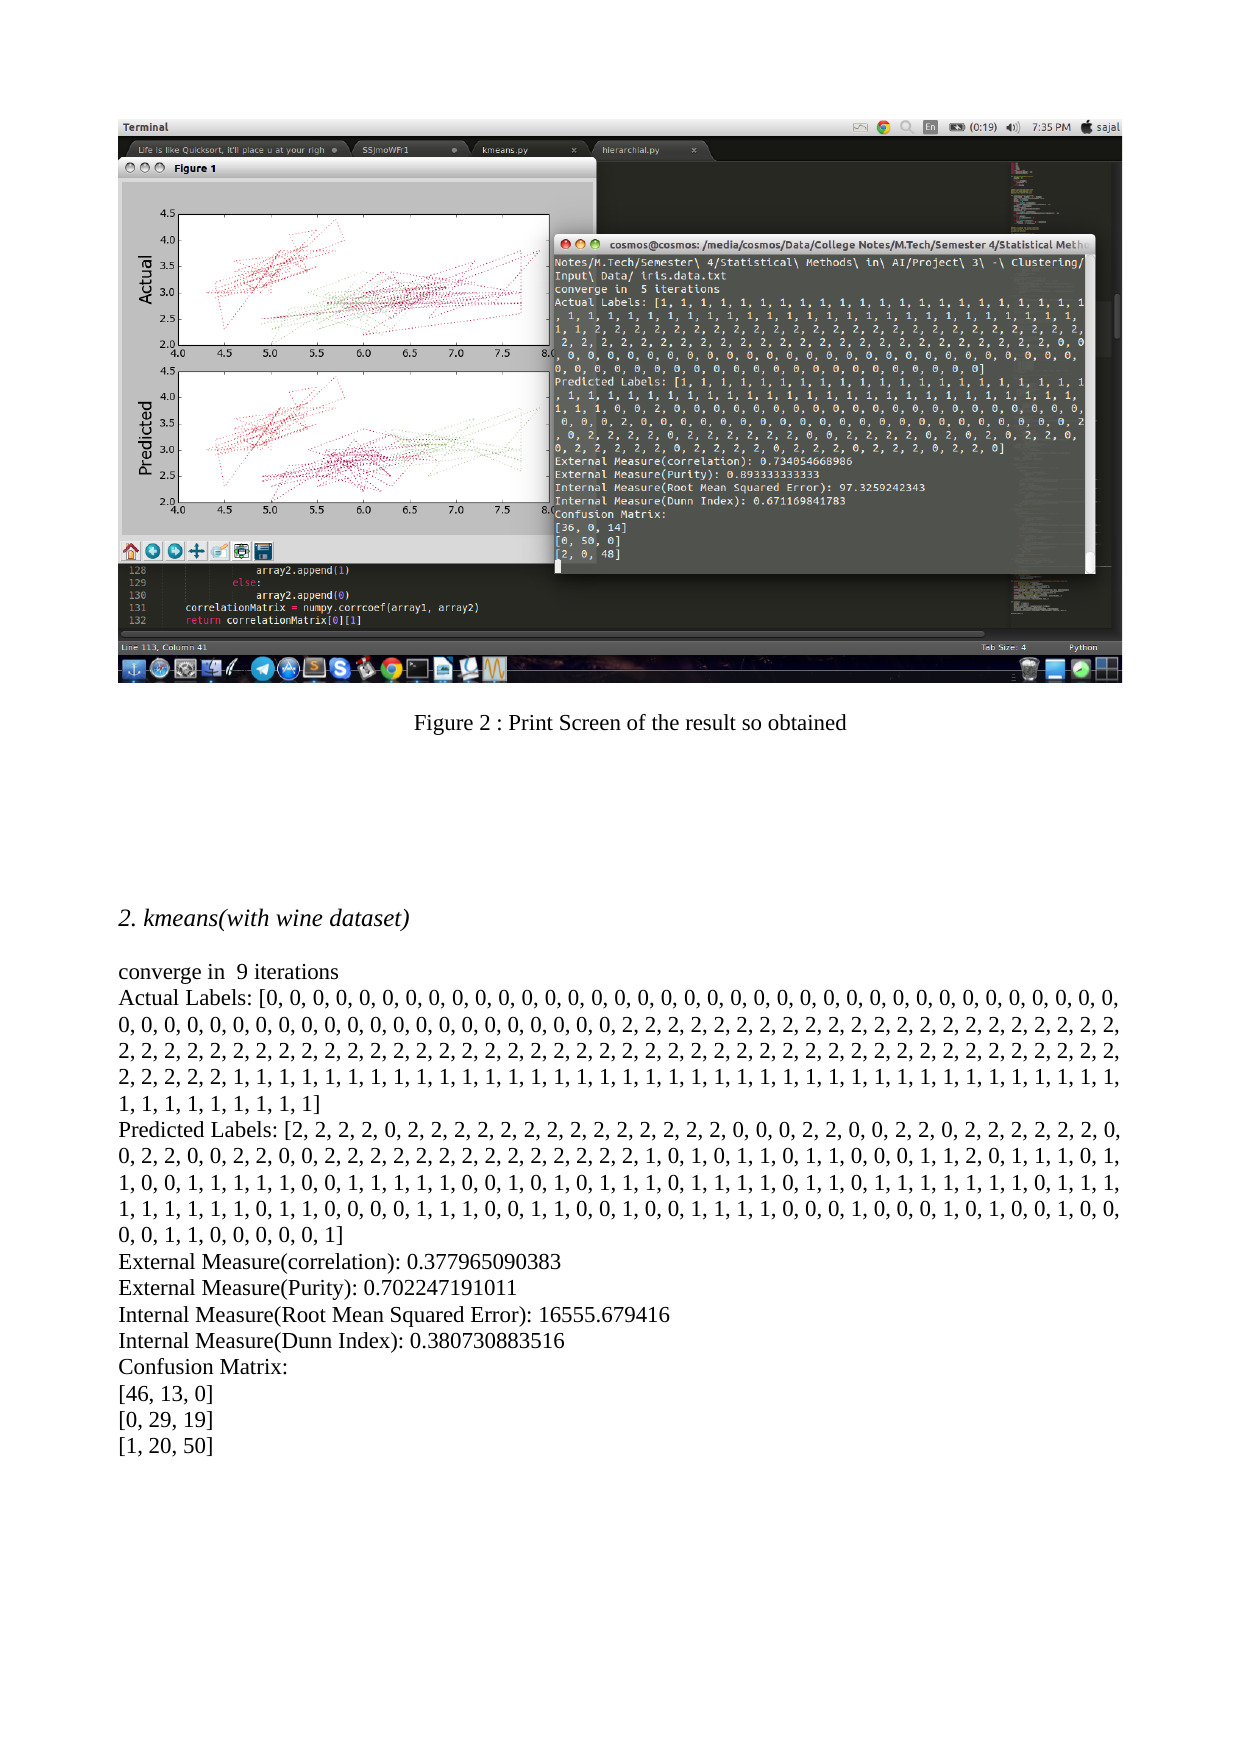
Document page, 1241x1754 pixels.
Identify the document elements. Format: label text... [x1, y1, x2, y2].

text 2. kmeans(with wine dataset) [118, 903, 1122, 932]
text Internal Measure(Root Mean Squared Error): 16555.679416 [118, 1301, 1122, 1327]
text converge in 9 iterations [118, 958, 1122, 984]
text External Measure(Purity): 0.702247191011 [118, 1274, 1122, 1301]
text [0, 29, 19] [118, 1406, 1122, 1432]
text Predicted Labels: [2, 2, 2, 2, 0, 2, 2, 2, 2, 2, 2, 2, 2, 2, 2, 2, 2, 2, 2, 0, 0, 0, 2, 2, 0, 0, 2, 2, 0, 2, 2, 2, 2, 2, 2, 0, 0, 2, 2, 0, 0, 2, 2, 0, 0, 2, 2, 2, 2, 2, 2, 2, 2, 2, 2, 2, 2, 2, 2, 1, 0, 1, 0, 1, 1, 0, 1, 1, 0, 0, 0, 1, 1, 2, 0, 1, 1, 1, 0, 1, 1, 0, 0, 1, 1, 1, 1, 1, 0, 0, 1, 1, 1, 1, 1, 0, 0, 1, 0, 1, 0, 1, 1, 1, 0, 1, 1, 1, 1, 0, 1, 1, 0, 1, 1, 1, 1, 1, 1, 1, 0, 1, 1, 1, 1, 1, 1, 1, 1, 1, 0, 1, 1, 0, 0, 0, 0, 1, 1, 1, 0, 0, 1, 1, 0, 0, 1, 0, 0, 1, 1, 1, 1, 0, 0, 0, 1, 0, 0, 0, 1, 0, 1, 0, 0, 1, 0, 0, 0, 0, 1, 1, 0, 0, 0, 0, 0, 1] [118, 1116, 1122, 1248]
text Figure 2 : Print Screen of the result so obtained [118, 709, 1122, 735]
text Actual Labels: [0, 0, 0, 0, 0, 0, 0, 0, 0, 0, 0, 0, 0, 0, 0, 0, 0, 0, 0, 0, 0, 0, 0, 0, 0, 0, 0, 0, 0, 0, 0, 0, 0, 0, 0, 0, 0, 0, 0, 0, 0, 0, 0, 0, 0, 0, 0, 0, 0, 0, 0, 0, 0, 0, 0, 0, 0, 0, 0, 2, 2, 2, 2, 2, 2, 2, 2, 2, 2, 2, 2, 2, 2, 2, 2, 2, 2, 2, 2, 2, 2, 2, 2, 2, 2, 2, 2, 2, 2, 2, 2, 2, 2, 2, 2, 2, 2, 2, 2, 2, 2, 2, 2, 2, 2, 2, 2, 2, 2, 2, 2, 2, 2, 2, 2, 2, 2, 2, 2, 2, 2, 2, 2, 2, 2, 2, 2, 2, 2, 2, 1, 1, 1, 1, 1, 1, 1, 1, 1, 1, 1, 1, 1, 1, 1, 1, 1, 1, 1, 1, 1, 1, 1, 1, 1, 1, 1, 1, 1, 1, 1, 1, 1, 1, 1, 1, 1, 1, 1, 1, 1, 1, 1, 1, 1, 1, 1, 1] [118, 984, 1122, 1116]
text [46, 13, 0] [118, 1380, 1122, 1406]
text External Measure(correlation): 0.377965090383 [118, 1248, 1122, 1274]
text Internal Measure(Dunn Index): 0.380730883516 [118, 1327, 1122, 1353]
text Confusion Matrix: [118, 1353, 1122, 1380]
text [1, 20, 50] [118, 1432, 1122, 1459]
picture [118, 118, 1123, 683]
